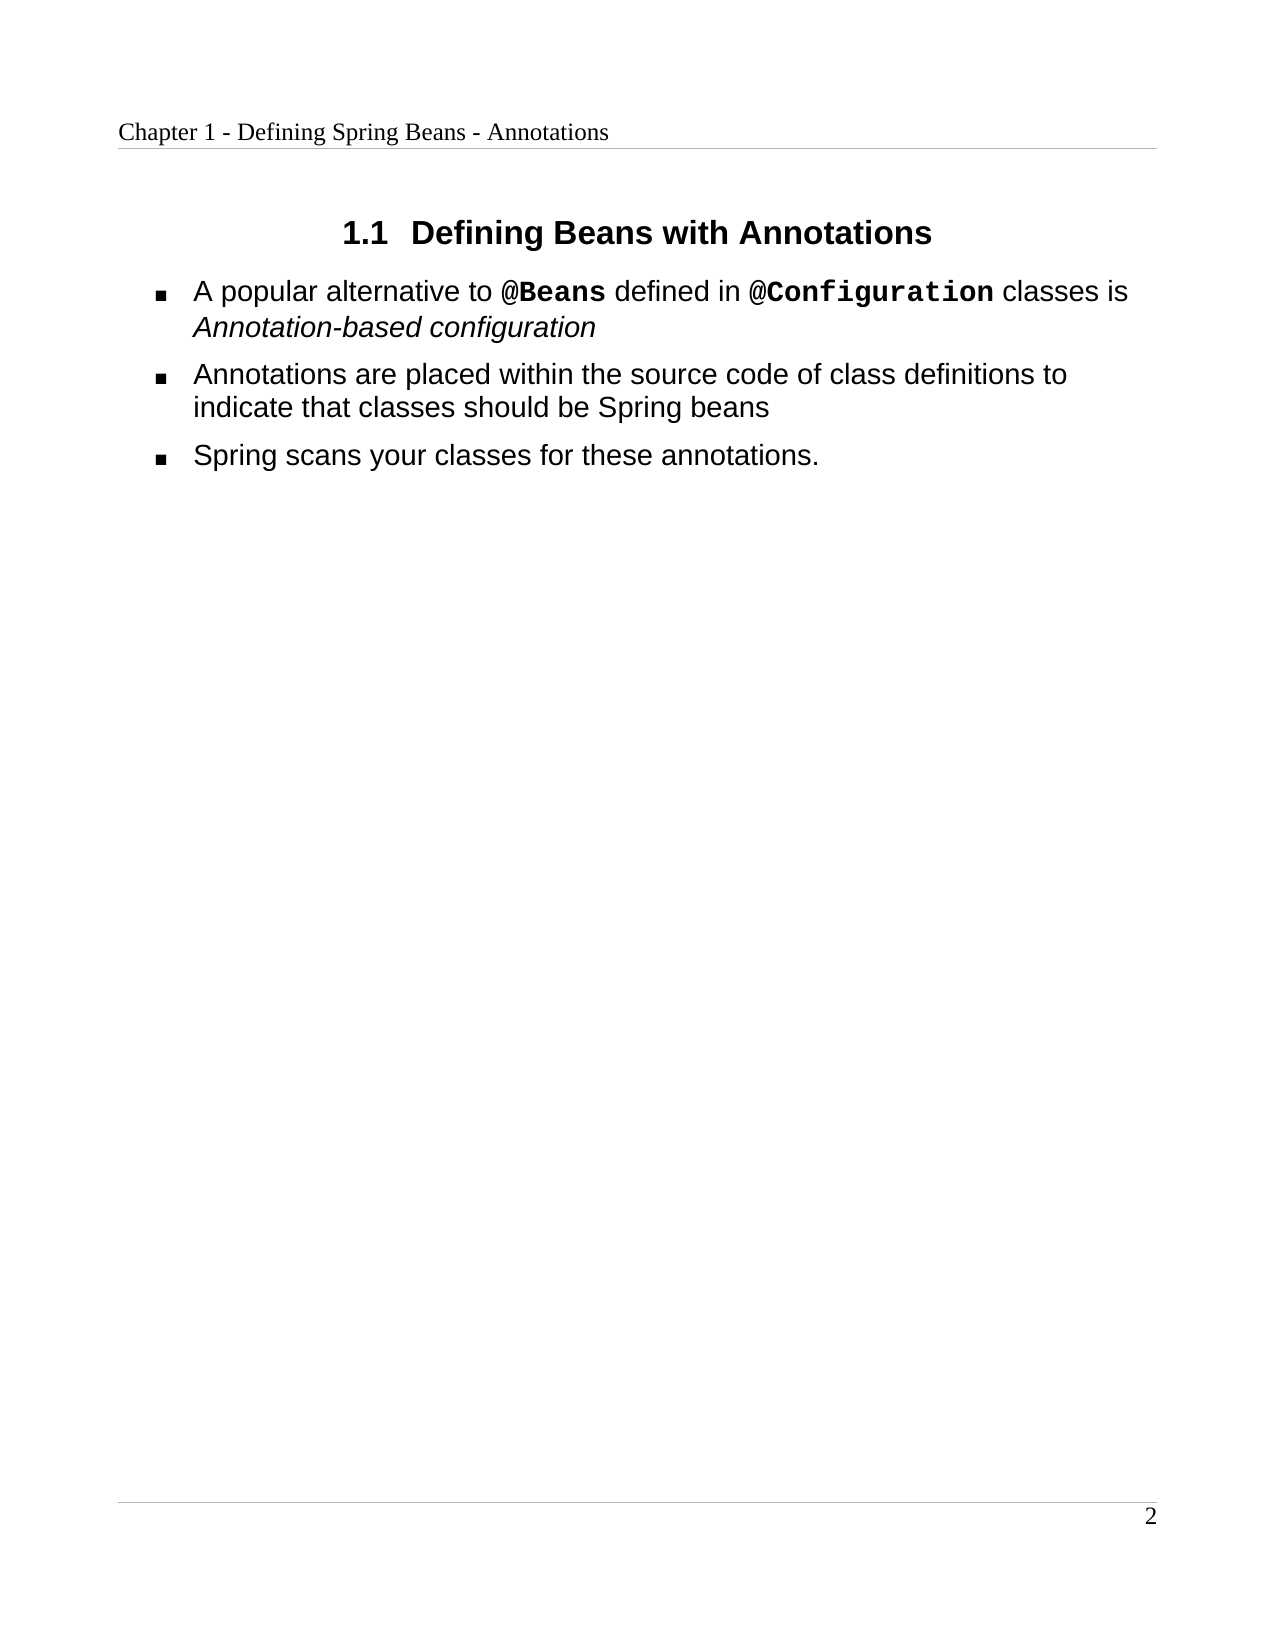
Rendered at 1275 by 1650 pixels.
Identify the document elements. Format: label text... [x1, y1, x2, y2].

list A popular alternative to @Beans defined in @Configuration classes is Annotation-based configuration [156, 275, 1157, 343]
list Spring scans your classes for these annotations. [156, 438, 1157, 471]
list Annotations are placed within the source code of class definitions to indicate that classes should be Spring beans [156, 358, 1157, 423]
subtitle Defining Beans with Annotations [118, 214, 1157, 251]
